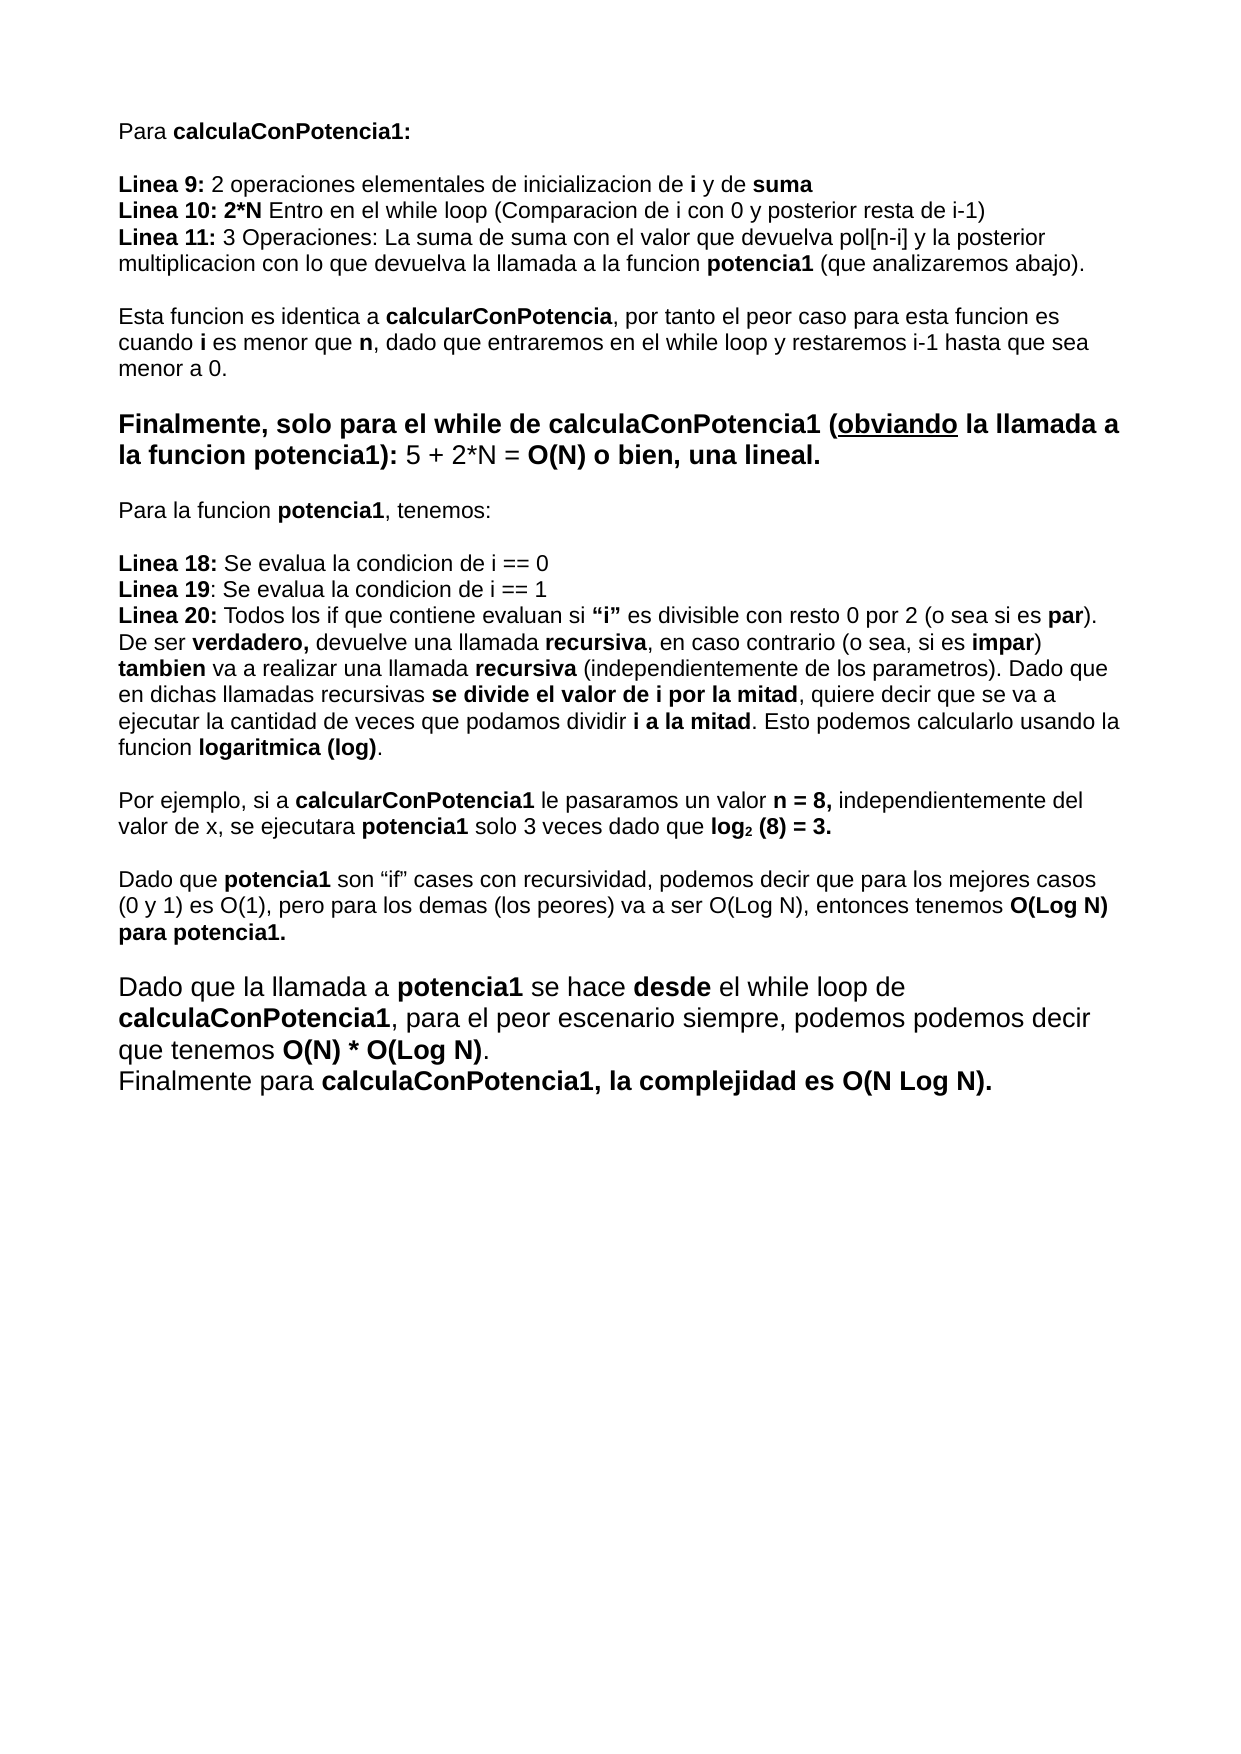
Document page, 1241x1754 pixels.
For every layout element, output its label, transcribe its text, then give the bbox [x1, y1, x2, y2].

text Para la funcion potencia1, tenemos: [118, 497, 1122, 523]
text Linea 10: 2*N Entro en el while loop (Comparacion de i con 0 y posterior resta de i-1) [118, 197, 1122, 223]
text Linea 9: 2 operaciones elementales de inicializacion de i y de suma [118, 171, 1122, 197]
text Para calculaConPotencia1: [118, 118, 1122, 144]
text Linea 19: Se evalua la condicion de i == 1 [118, 576, 1122, 602]
text Linea 11: 3 Operaciones: La suma de suma con el valor que devuelva pol[n-i] y la posterior multiplicacion con lo que devuelva la llamada a la funcion potencia1 (que analizaremos abajo). [118, 223, 1122, 276]
text Finalmente para calculaConPotencia1, la complejidad es O(N Log N). [118, 1065, 1122, 1096]
text Dado que potencia1 son “if” cases con recursividad, podemos decir que para los mejores casos (0 y 1) es O(1), pero para los demas (los peores) va a ser O(Log N), entonces tenemos O(Log N) para potencia1. [118, 866, 1122, 945]
text Dado que la llamada a potencia1 se hace desde el while loop de calculaConPotencia1, para el peor escenario siempre, podemos podemos decir que tenemos O(N) * O(Log N). [118, 971, 1122, 1065]
text Por ejemplo, si a calcularConPotencia1 le pasaramos un valor n = 8, independientemente del valor de x, se ejecutara potencia1 solo 3 veces dado que log2 (8) = 3. [118, 787, 1122, 839]
text Esta funcion es identica a calcularConPotencia, por tanto el peor caso para esta funcion es cuando i es menor que n, dado que entraremos en el while loop y restaremos i-1 hasta que sea menor a 0. [118, 303, 1122, 382]
text Linea 18: Se evalua la condicion de i == 0 [118, 549, 1122, 576]
text Finalmente, solo para el while de calculaConPotencia1 (obviando la llamada a la funcion potencia1): 5 + 2*N = O(N) o bien, una lineal. [118, 408, 1122, 471]
text Linea 20: Todos los if que contiene evaluan si “i” es divisible con resto 0 por 2 (o sea si es par). De ser verdadero, devuelve una llamada recursiva, en caso contrario (o sea, si es impar) tambien va a realizar una llamada recursiva (independientemente de los parametros). Dado que en dichas llamadas recursivas se divide el valor de i por la mitad, quiere decir que se va a ejecutar la cantidad de veces que podamos dividir i a la mitad. Esto podemos calcularlo usando la funcion logaritmica (log). [118, 602, 1122, 760]
